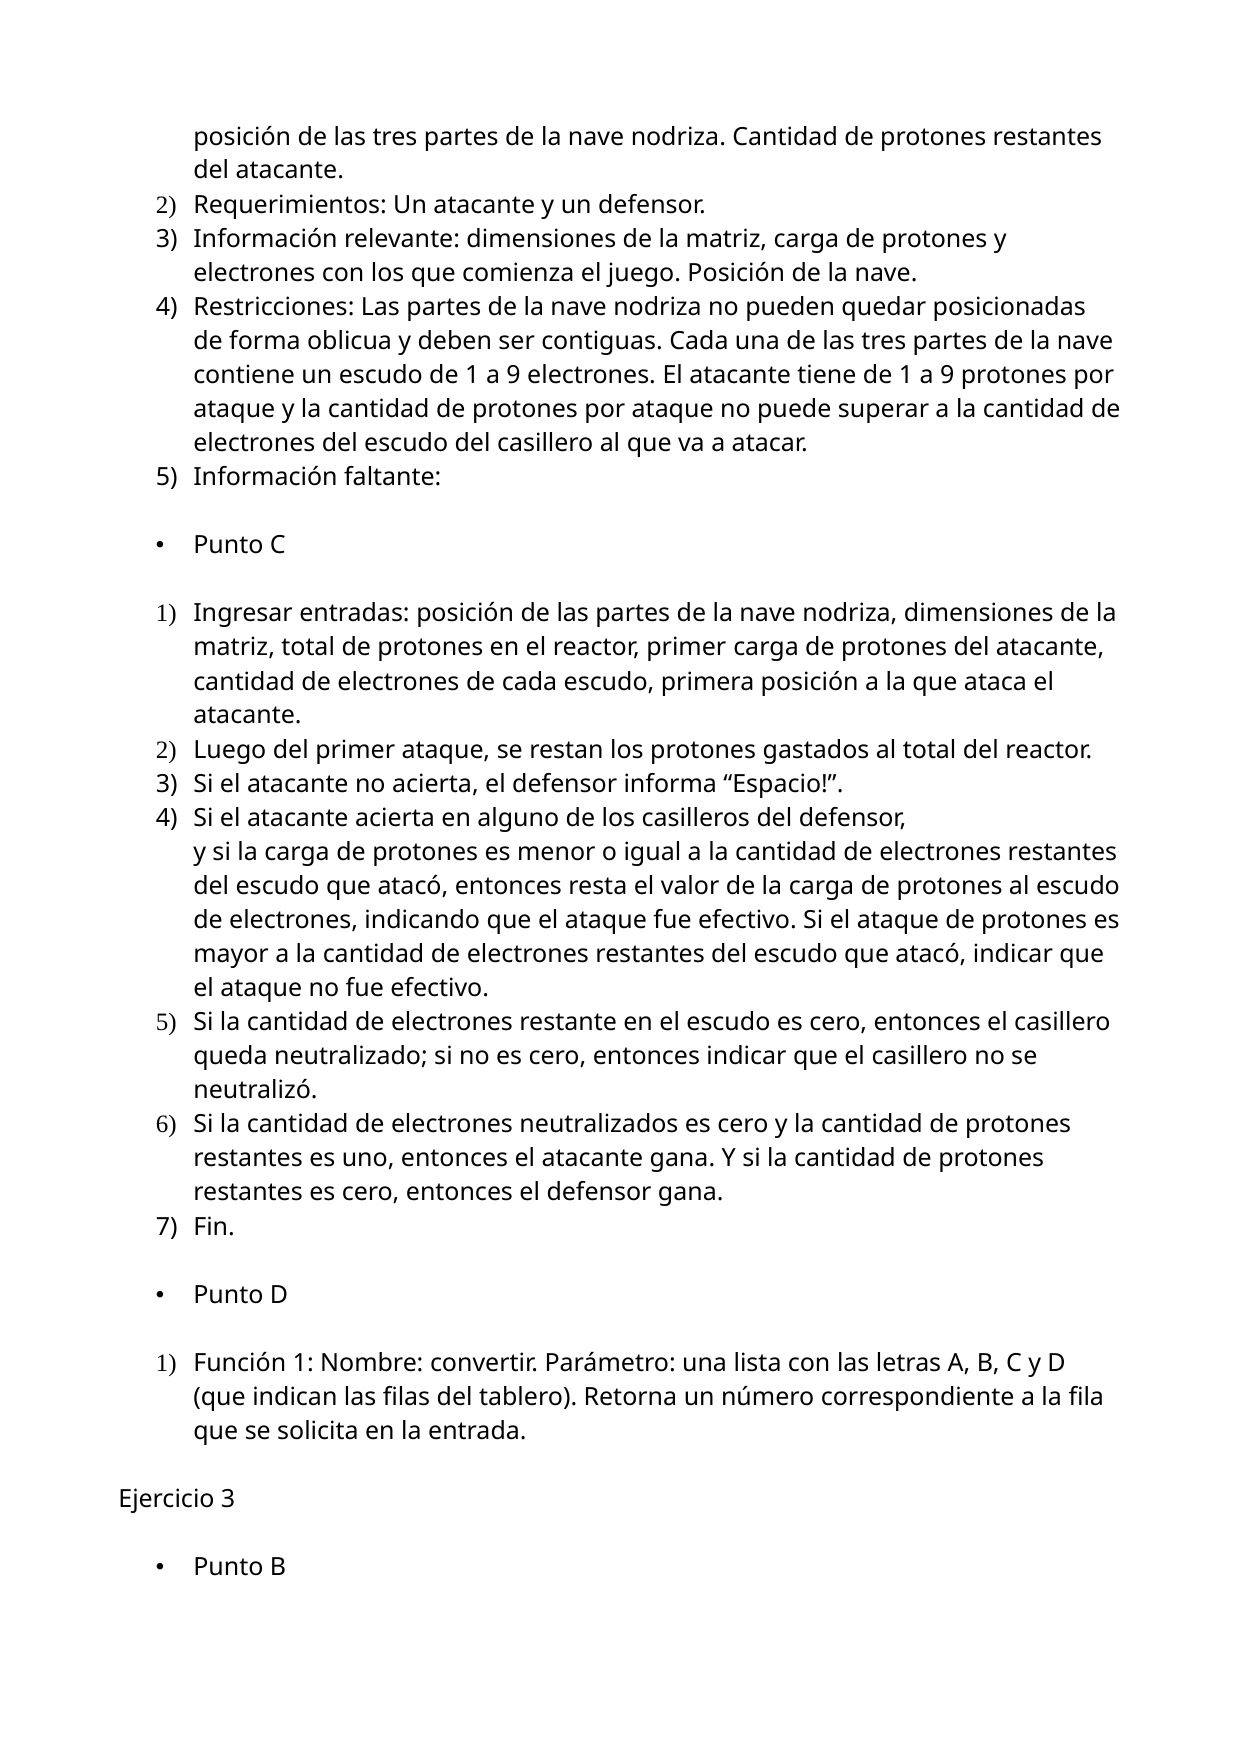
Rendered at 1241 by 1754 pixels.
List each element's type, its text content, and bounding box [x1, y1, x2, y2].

list Ingresar entradas: posición de las partes de la nave nodriza, dimensiones de la matriz, total de protones en el reactor, primer carga de protones del atacante, cantidad de electrones de cada escudo, primera posición a la que ataca el atacante. [156, 595, 1122, 731]
text Ejercicio 3 [118, 1481, 1122, 1515]
list Información faltante: [156, 459, 1122, 493]
list Luego del primer ataque, se restan los protones gastados al total del reactor. [156, 731, 1122, 765]
list Punto D [156, 1276, 1122, 1310]
list Información relevante: dimensiones de la matriz, carga de protones y electrones con los que comienza el juego. Posición de la nave. [156, 220, 1122, 288]
list Si la cantidad de electrones restante en el escudo es cero, entonces el casillero queda neutralizado; si no es cero, entonces indicar que el casillero no se neutralizó. [156, 1004, 1122, 1106]
list Si el atacante no acierta, el defensor informa “Espacio!”. [156, 765, 1122, 799]
list y si la carga de protones es menor o igual a la cantidad de electrones restantes del escudo que atacó, entonces resta el valor de la carga de protones al escudo de electrones, indicando que el ataque fue efectivo. Si el ataque de protones es mayor a la cantidad de electrones restantes del escudo que atacó, indicar que el ataque no fue efectivo. [156, 833, 1122, 1004]
list Punto C [156, 527, 1122, 561]
list Si el atacante acierta en alguno de los casilleros del defensor, [156, 799, 1122, 833]
list Fin. [156, 1208, 1122, 1242]
list Punto B [156, 1549, 1122, 1583]
list Si la cantidad de electrones neutralizados es cero y la cantidad de protones restantes es uno, entonces el atacante gana. Y si la cantidad de protones restantes es cero, entonces el defensor gana. [156, 1106, 1122, 1208]
list Función 1: Nombre: convertir. Parámetro: una lista con las letras A, B, C y D (que indican las filas del tablero). Retorna un número correspondiente a la fila que se solicita en la entrada. [156, 1344, 1122, 1447]
list posición de las tres partes de la nave nodriza. Cantidad de protones restantes del atacante. [156, 118, 1122, 186]
list Restricciones: Las partes de la nave nodriza no pueden quedar posicionadas de forma oblicua y deben ser contiguas. Cada una de las tres partes de la nave contiene un escudo de 1 a 9 electrones. El atacante tiene de 1 a 9 protones por ataque y la cantidad de protones por ataque no puede superar a la cantidad de electrones del escudo del casillero al que va a atacar. [156, 288, 1122, 459]
list Requerimientos: Un atacante y un defensor. [156, 186, 1122, 220]
